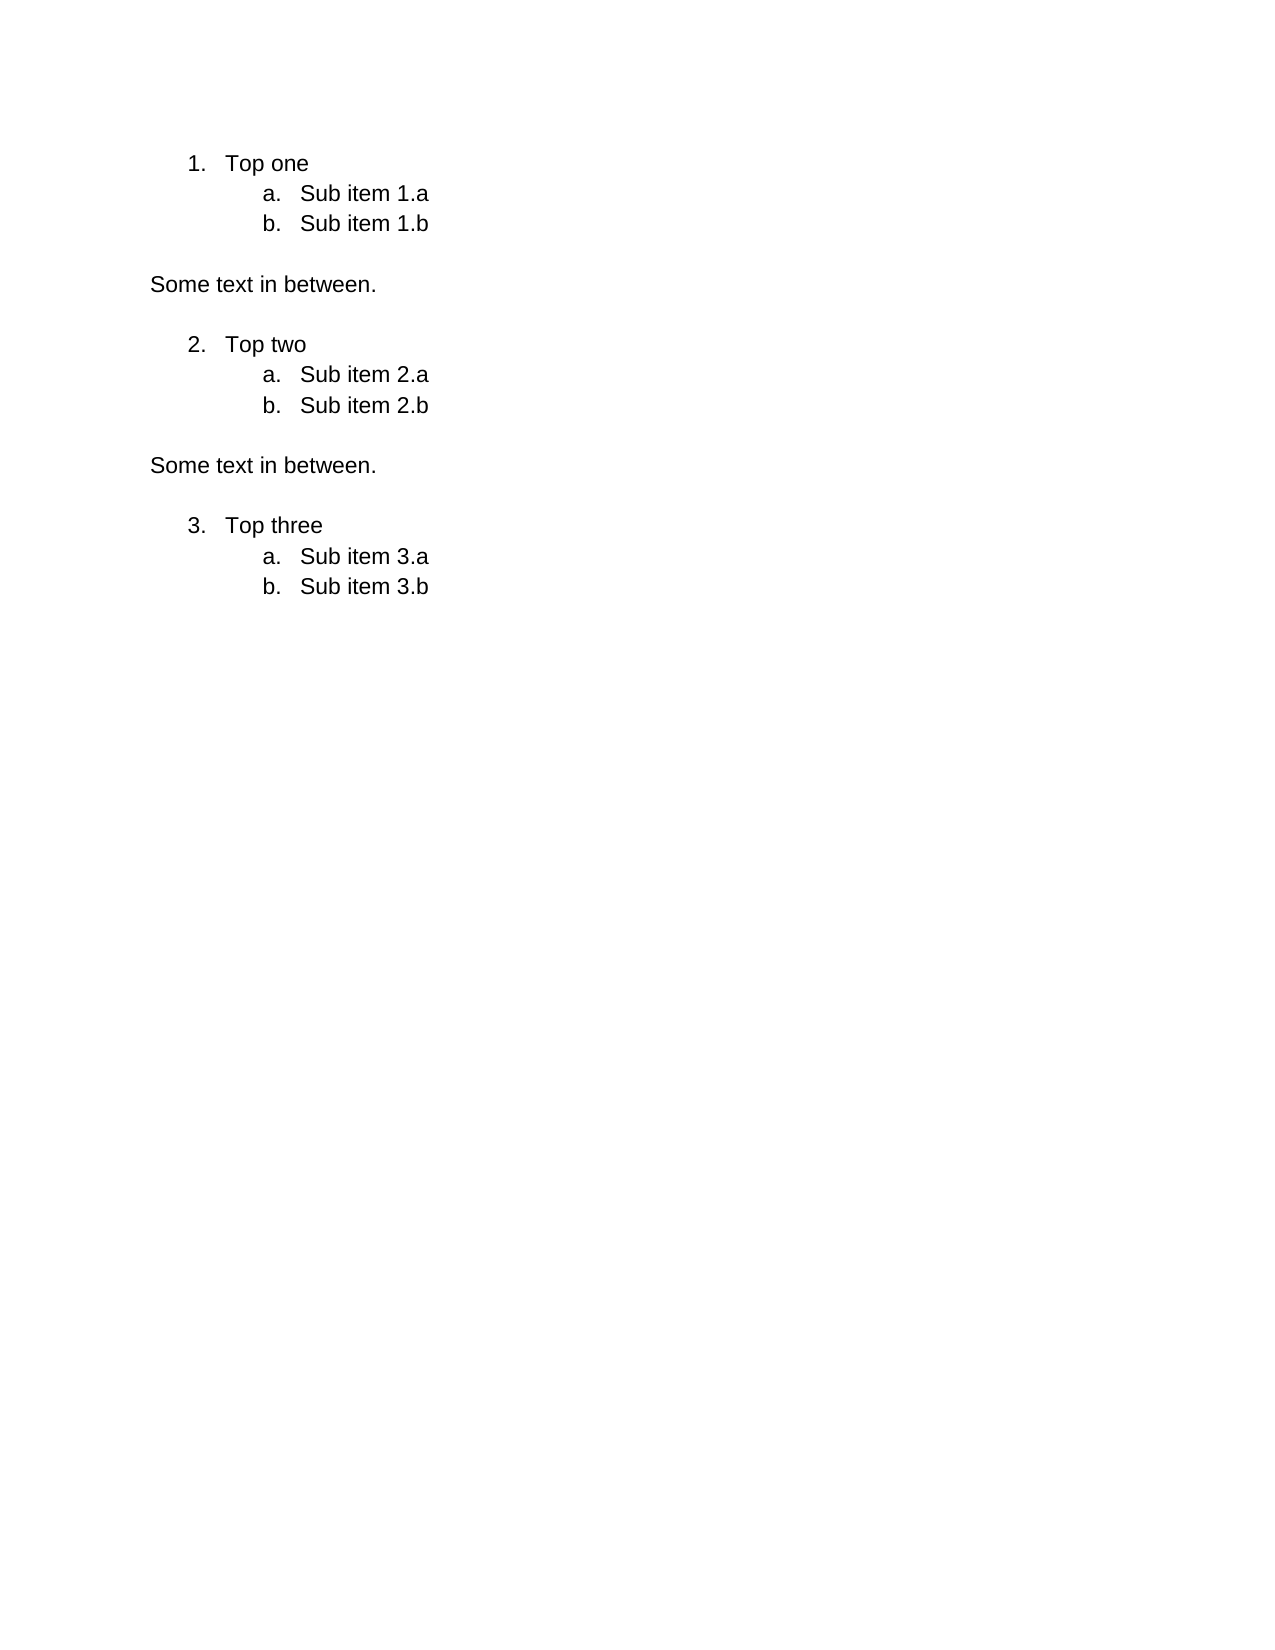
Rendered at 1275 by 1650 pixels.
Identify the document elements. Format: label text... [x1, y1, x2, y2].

list Sub item 3.b [262, 573, 1125, 599]
list Sub item 1.a [262, 180, 1125, 207]
text Some text in between. [150, 271, 1125, 297]
list Top three [187, 512, 1125, 539]
list Sub item 2.a [262, 361, 1125, 388]
list Sub item 1.b [262, 210, 1125, 237]
list Sub item 3.a [262, 543, 1125, 569]
text Some text in between. [150, 452, 1125, 478]
list Top two [187, 331, 1125, 358]
list Top one [187, 150, 1125, 176]
list Sub item 2.b [262, 392, 1125, 418]
